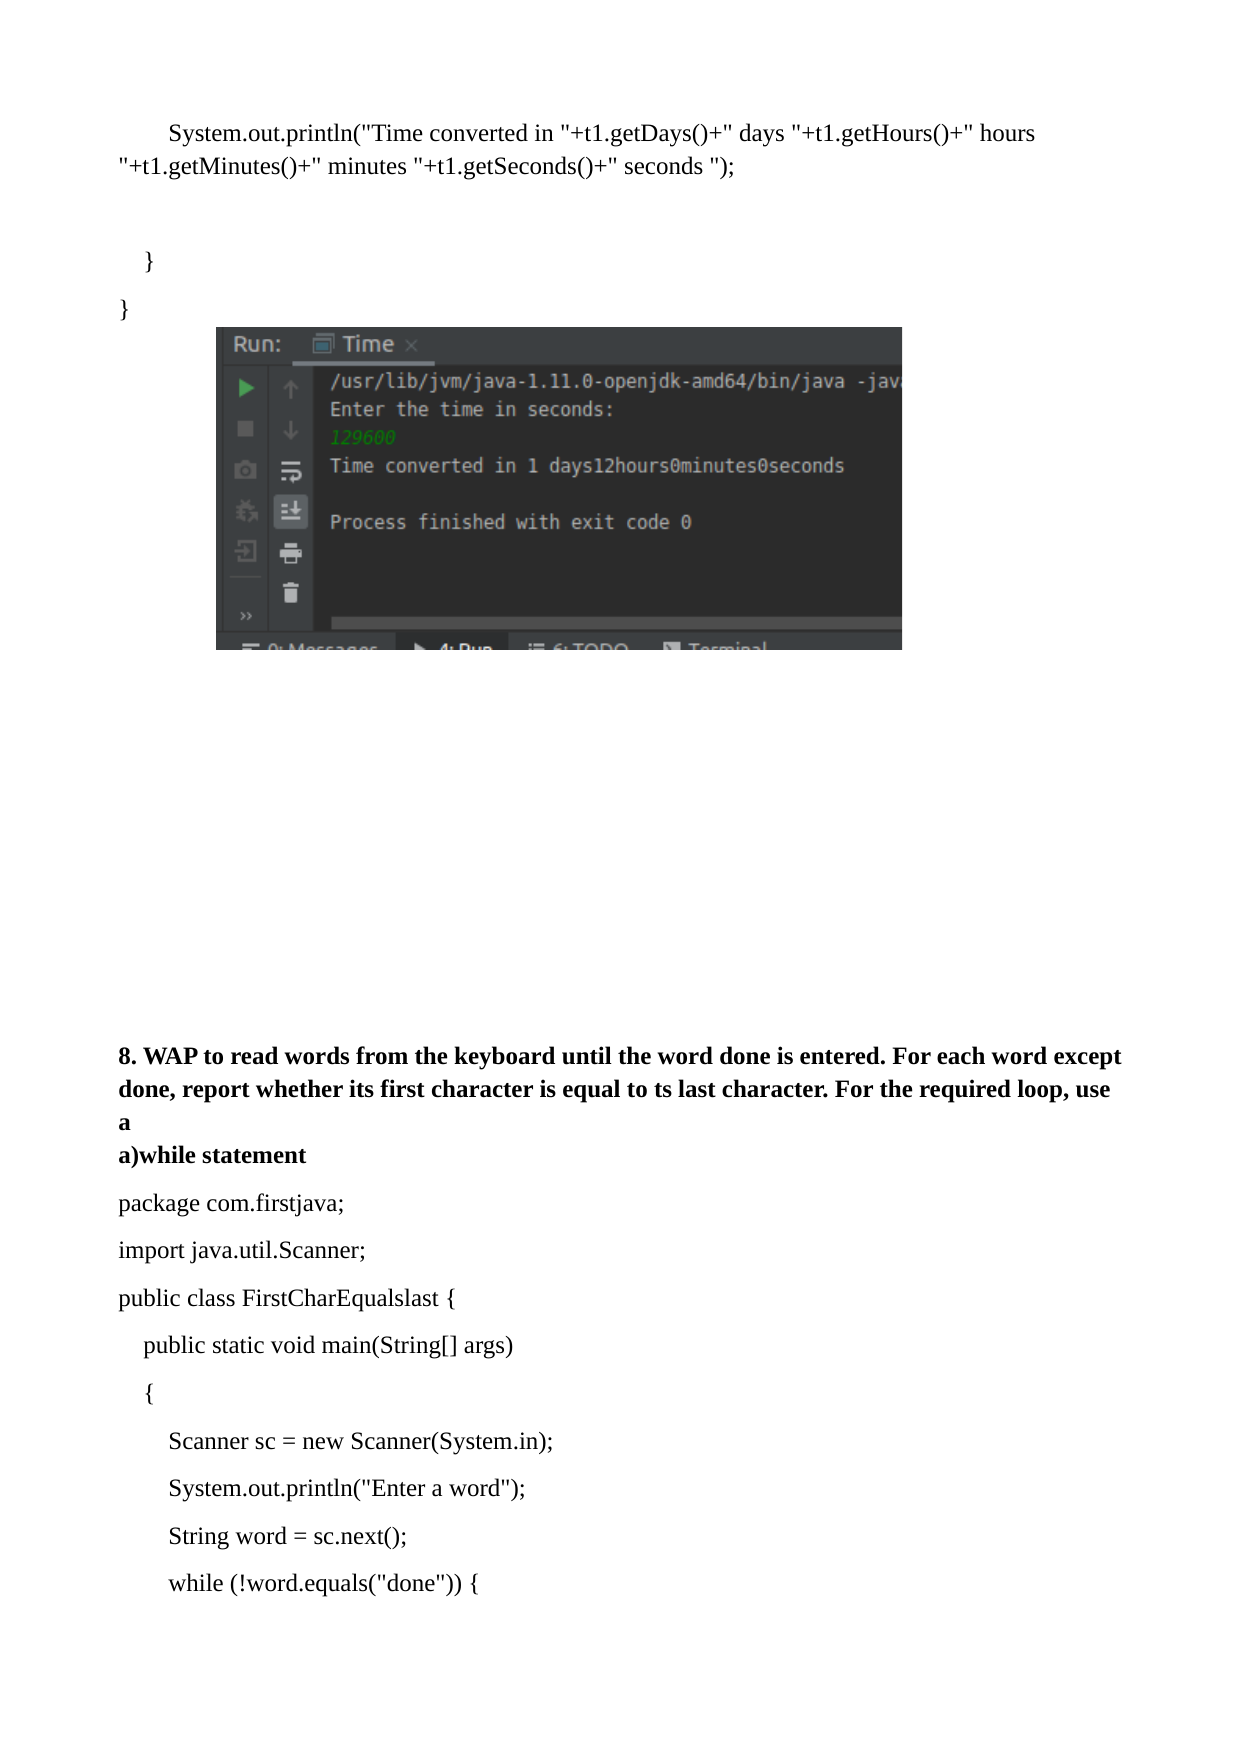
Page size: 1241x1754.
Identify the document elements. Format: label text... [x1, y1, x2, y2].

text String word = sc.next(); [118, 1521, 1122, 1550]
text } [118, 294, 1122, 323]
text } [118, 246, 1122, 275]
picture [216, 327, 903, 650]
text while (!word.equals("done")) { [118, 1568, 1122, 1597]
text System.out.println("Time converted in "+t1.getDays()+" days "+t1.getHours()+" hours "+t1.getMinutes()+" minutes "+t1.getSeconds()+" seconds "); [118, 118, 1122, 180]
text public static void main(String[] args) [118, 1331, 1122, 1359]
text package com.firstjava; [118, 1188, 1122, 1216]
text import java.util.Scanner; [118, 1235, 1122, 1264]
text public class FirstCharEqualslast { [118, 1283, 1122, 1312]
text Scanner sc = new Scanner(System.in); [118, 1426, 1122, 1454]
text { [118, 1378, 1122, 1407]
text System.out.println("Enter a word"); [118, 1473, 1122, 1502]
text 8. WAP to read words from the keyboard until the word done is entered. For each word except done, report whether its first character is equal to ts last character. For the required loop, use a a)while statement [118, 1041, 1122, 1169]
